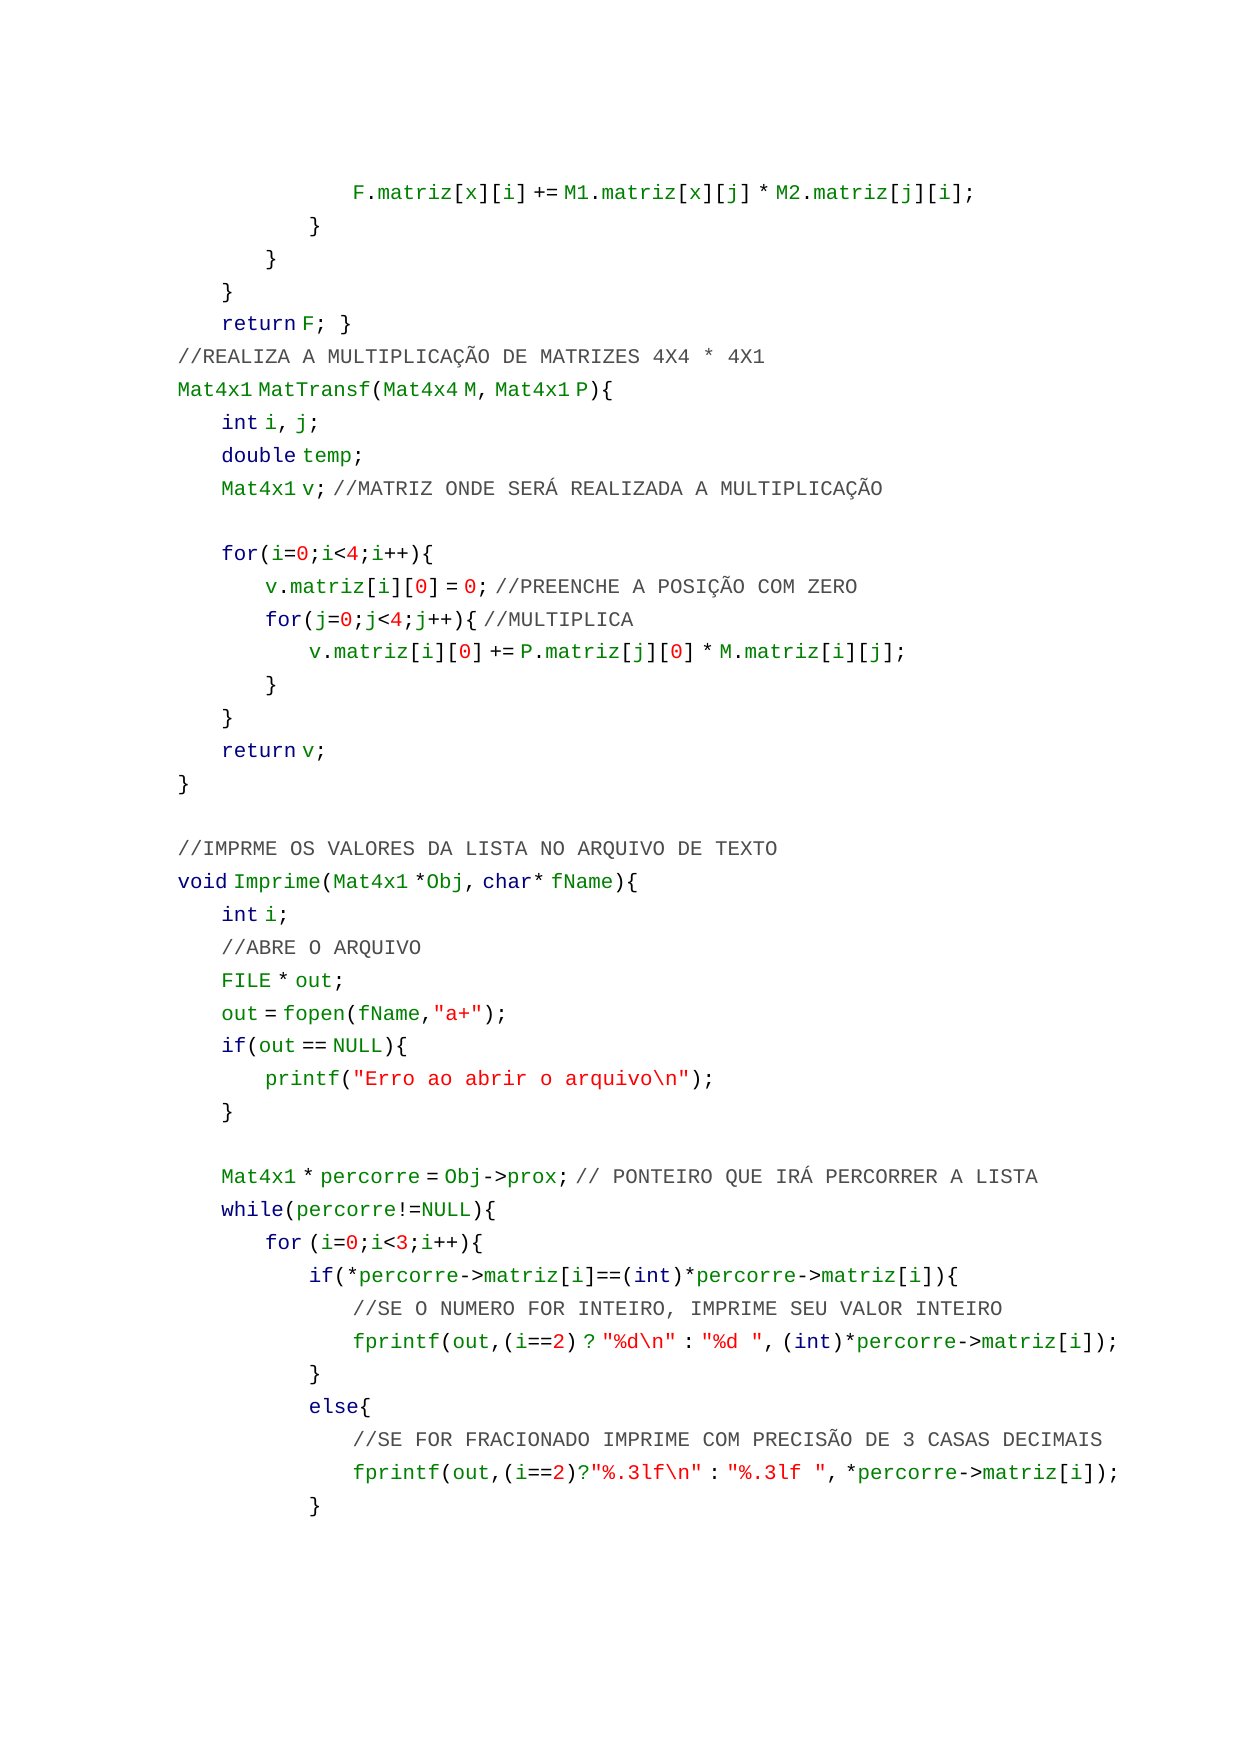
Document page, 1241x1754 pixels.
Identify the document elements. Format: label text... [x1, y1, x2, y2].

text v.matriz[i][0] += P.matriz[j][0] * M.matriz[i][j]; [177, 637, 1122, 670]
text double temp; [177, 440, 1122, 473]
text Mat4x1 * percorre = Obj->prox; // PONTEIRO QUE IRÁ PERCORRER A LISTA [177, 1162, 1122, 1195]
text fprintf(out,(i==2)?"%.3lf\n" : "%.3lf ", *percorre->matriz[i]); [177, 1457, 1122, 1490]
text //SE FOR FRACIONADO IMPRIME COM PRECISÃO DE 3 CASAS DECIMAIS [177, 1424, 1122, 1457]
text //ABRE O ARQUIVO [177, 932, 1122, 965]
text } [177, 243, 1122, 276]
text } [177, 1359, 1122, 1392]
text } [177, 670, 1122, 703]
text return v; [177, 735, 1122, 768]
text while(percorre!=NULL){ [177, 1195, 1122, 1228]
text } [177, 703, 1122, 735]
text v.matriz[i][0] = 0; //PREENCHE A POSIÇÃO COM ZERO [177, 571, 1122, 604]
text //SE O NUMERO FOR INTEIRO, IMPRIME SEU VALOR INTEIRO [177, 1293, 1122, 1326]
text //REALIZA A MULTIPLICAÇÃO DE MATRIZES 4X4 * 4X1 [177, 342, 1122, 374]
text } [177, 1490, 1122, 1523]
text } [177, 768, 1122, 801]
text for (i=0;i<3;i++){ [177, 1228, 1122, 1260]
text } [177, 210, 1122, 243]
text fprintf(out,(i==2) ? "%d\n" : "%d ", (int)*percorre->matriz[i]); [177, 1326, 1122, 1359]
text for(i=0;i<4;i++){ [177, 538, 1122, 571]
text F.matriz[x][i] += M1.matriz[x][j] * M2.matriz[j][i]; [177, 178, 1122, 210]
text for(j=0;j<4;j++){ //MULTIPLICA [177, 604, 1122, 637]
text Mat4x1 v; //MATRIZ ONDE SERÁ REALIZADA A MULTIPLICAÇÃO [177, 473, 1122, 506]
text if(out == NULL){ [177, 1031, 1122, 1063]
text else{ [177, 1392, 1122, 1424]
text } [177, 276, 1122, 309]
text return F; } [177, 309, 1122, 342]
text int i; [177, 899, 1122, 932]
text FILE * out; [177, 965, 1122, 998]
text void Imprime(Mat4x1 *Obj, char* fName){ [177, 867, 1122, 899]
text int i, j; [177, 407, 1122, 440]
text } [177, 1096, 1122, 1129]
text out = fopen(fName,"a+"); [177, 998, 1122, 1031]
text if(*percorre->matriz[i]==(int)*percorre->matriz[i]){ [177, 1260, 1122, 1293]
text Mat4x1 MatTransf(Mat4x4 M, Mat4x1 P){ [177, 374, 1122, 407]
text printf("Erro ao abrir o arquivo\n"); [177, 1063, 1122, 1096]
text //IMPRME OS VALORES DA LISTA NO ARQUIVO DE TEXTO [177, 834, 1122, 867]
